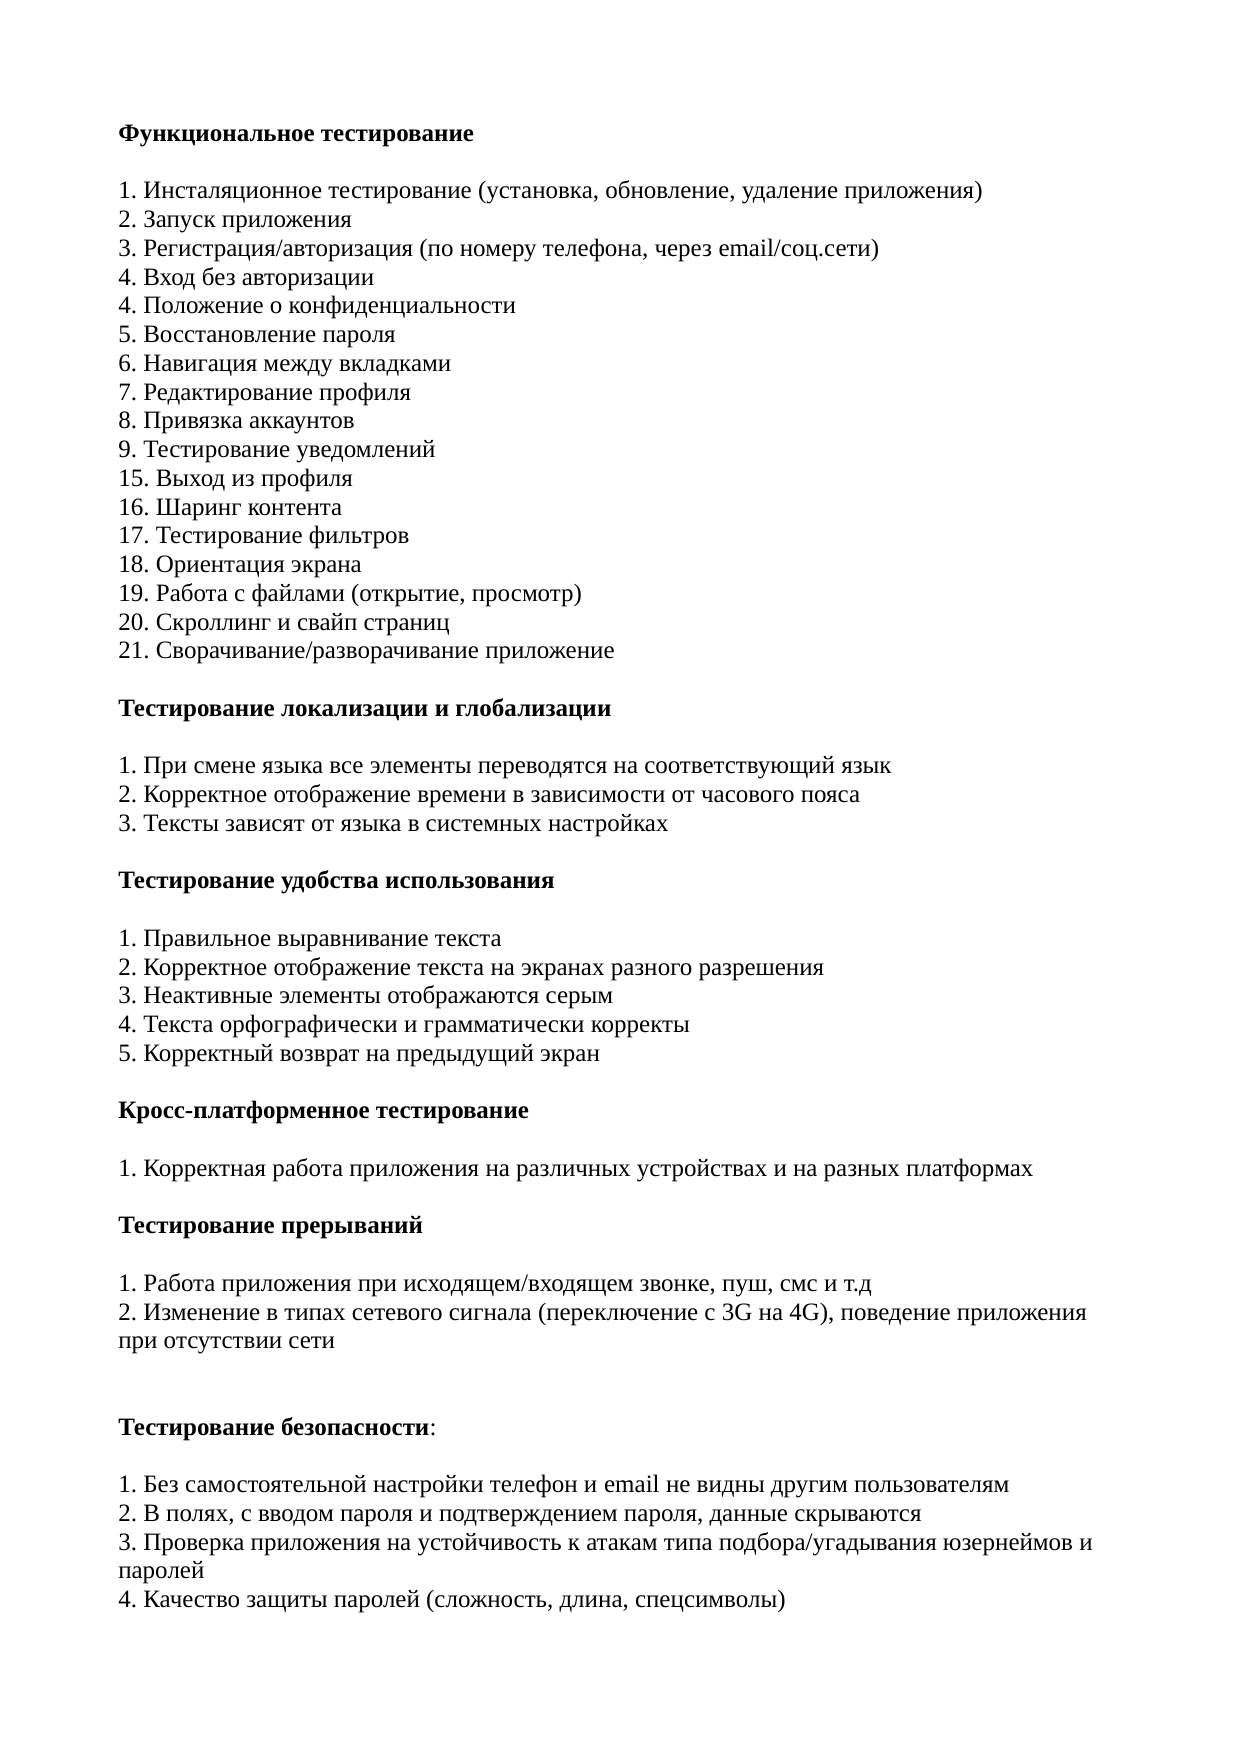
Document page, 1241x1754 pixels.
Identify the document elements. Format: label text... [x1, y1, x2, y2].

text Кросс-платформенное тестирование [118, 1096, 1122, 1124]
text 2. В полях, с вводом пароля и подтверждением пароля, данные скрываются [118, 1498, 1122, 1527]
text 3. Регистрация/авторизация (по номеру телефона, через email/соц.сети) [118, 233, 1122, 262]
text 18. Ориентация экрана [118, 549, 1122, 578]
text 5. Восстановление пароля [118, 319, 1122, 348]
text 4. Качество защиты паролей (сложность, длина, спецсимволы) [118, 1584, 1122, 1613]
text Тестирование локализации и глобализации [118, 693, 1122, 751]
text 15. Выход из профиля [118, 463, 1122, 492]
text 2. Запуск приложения [118, 204, 1122, 233]
text 1. Без самостоятельной настройки телефон и email не видны другим пользователям [118, 1469, 1122, 1498]
text 21. Сворачивание/разворачивание приложение [118, 636, 1122, 664]
text 1. Работа приложения при исходящем/входящем звонке, пуш, смс и т.д [118, 1268, 1122, 1297]
text 2. Корректное отображение текста на экранах разного разрешения [118, 952, 1122, 981]
text 1. При смене языка все элементы переводятся на соответствующий язык [118, 751, 1122, 779]
text 8. Привязка аккаунтов [118, 406, 1122, 434]
text 1. Правильное выравнивание текста [118, 923, 1122, 952]
text 3. Тексты зависят от языка в системных настройках [118, 808, 1122, 837]
text 1. Инсталяционное тестирование (установка, обновление, удаление приложения) [118, 176, 1122, 204]
text 3. Проверка приложения на устойчивость к атакам типа подбора/угадывания юзернеймов и паролей [118, 1527, 1122, 1584]
text 7. Редактирование профиля [118, 377, 1122, 406]
text 4. Текста орфографически и грамматически корректы [118, 1009, 1122, 1038]
text 20. Скроллинг и свайп страниц [118, 607, 1122, 636]
text 5. Корректный возврат на предыдущий экран [118, 1038, 1122, 1067]
text 17. Тестирование фильтров [118, 521, 1122, 549]
text 1. Корректная работа приложения на различных устройствах и на разных платформах [118, 1153, 1122, 1182]
text 2. Корректное отображение времени в зависимости от часового пояса [118, 779, 1122, 808]
text 9. Тестирование уведомлений [118, 434, 1122, 463]
text Функциональное тестирование [118, 118, 1122, 147]
text Тестирование безопасности: [118, 1412, 1122, 1441]
text 3. Неактивные элементы отображаются серым [118, 981, 1122, 1009]
text Тестирование прерываний [118, 1211, 1122, 1239]
text 4. Положение о конфиденциальности [118, 291, 1122, 319]
text 16. Шаринг контента [118, 492, 1122, 521]
text Тестирование удобства использования [118, 866, 1122, 923]
text 6. Навигация между вкладками [118, 348, 1122, 377]
text 2. Изменение в типах сетевого сигнала (переключение с 3G на 4G), поведение приложения при отсутствии сети [118, 1297, 1122, 1354]
text 19. Работа с файлами (открытие, просмотр) [118, 578, 1122, 607]
text 4. Вход без авторизации [118, 262, 1122, 291]
